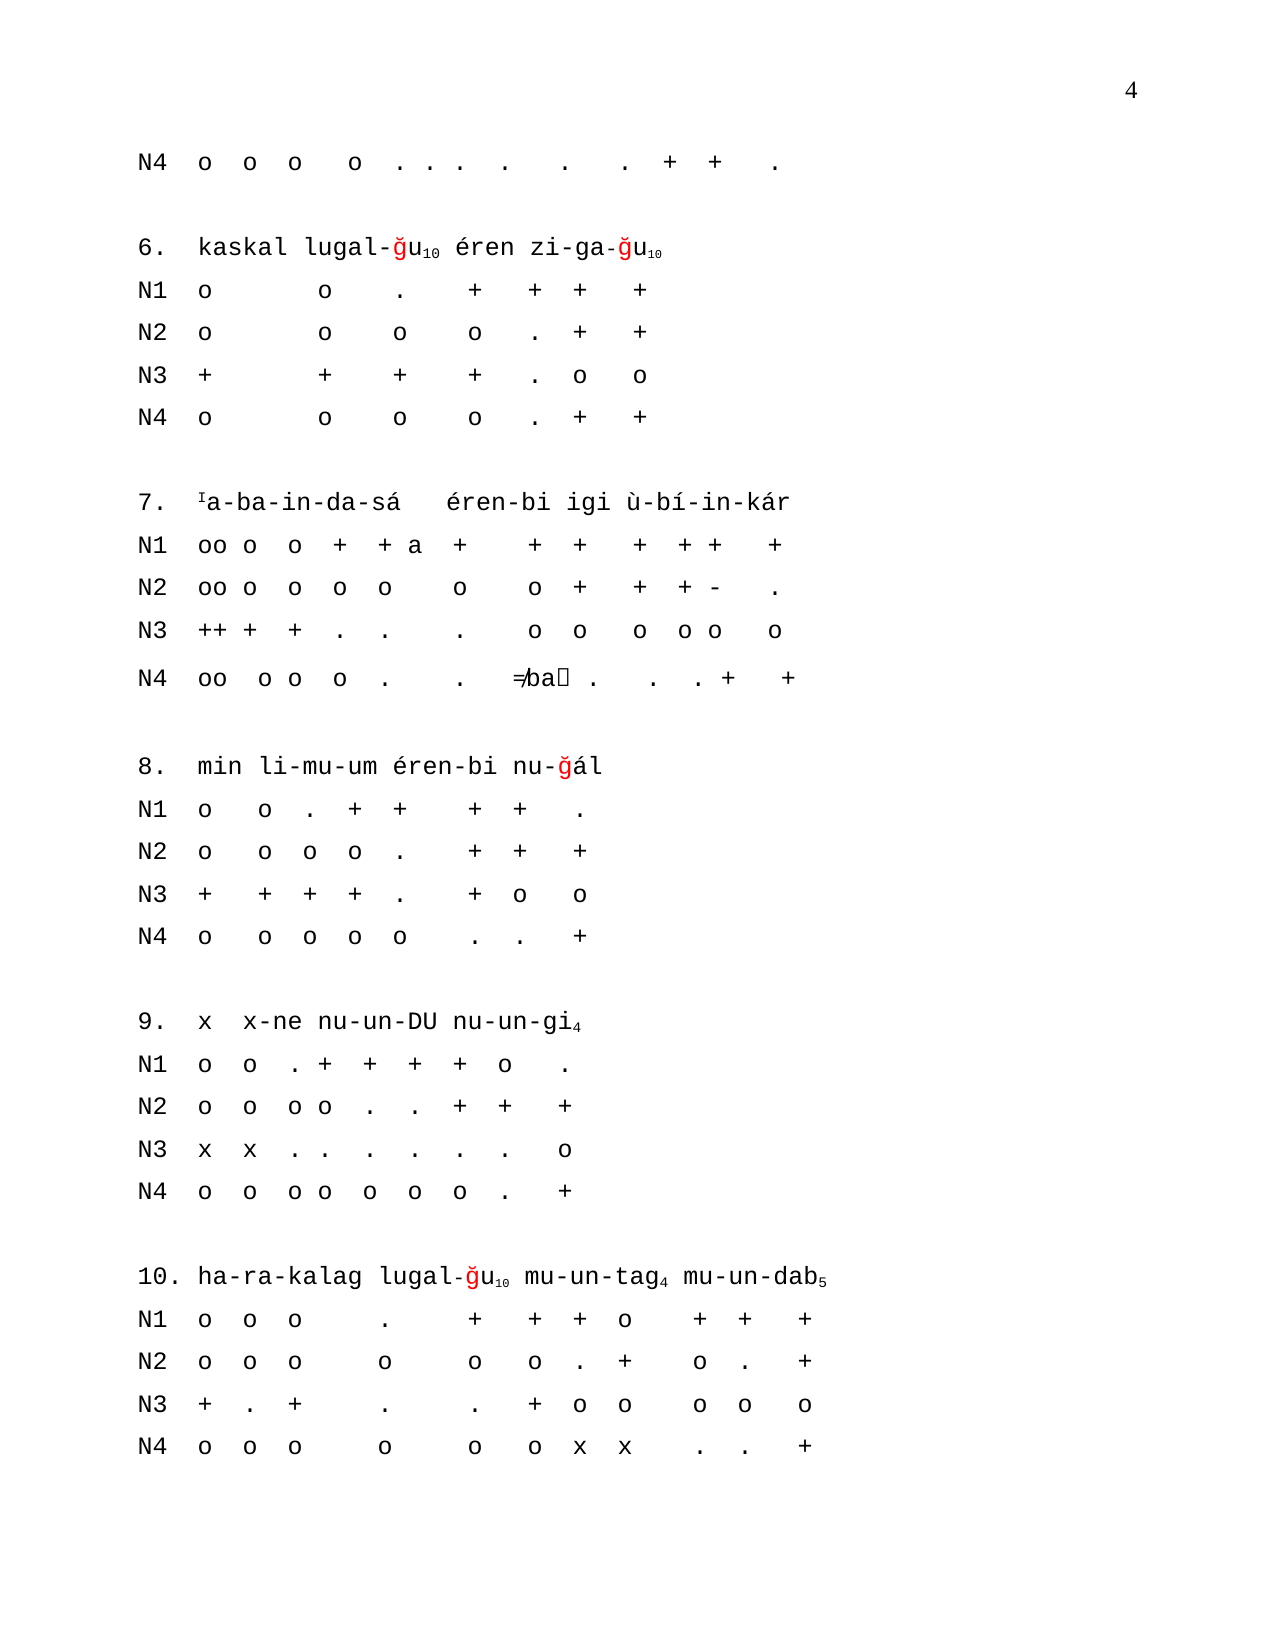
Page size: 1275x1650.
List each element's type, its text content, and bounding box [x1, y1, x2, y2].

text N1 oo o o + + a + + + + + + + [137, 532, 1138, 561]
text 7. Ia-ba-in-da-sá éren-bi igi ù-bí-in-kár [137, 490, 1138, 518]
text N2 o o o o . + + + [137, 839, 1138, 867]
text 10. ha-ra-kalag lugal-ğu10 mu-un-tag4 mu-un-dab5 [137, 1264, 1138, 1292]
text N3 x x . . . . . . o [137, 1136, 1138, 1165]
text N1 o o . + + + + . [137, 796, 1138, 825]
text 6. kaskal lugal-ğu10 éren zi-ga-ğu10 [137, 235, 1138, 263]
text N2 o o o o o o . + o . + [137, 1349, 1138, 1377]
text N4 o o o o o . . + [137, 924, 1138, 952]
text 9. x x-ne nu-un-DU nu-un-gi4 [137, 1009, 1138, 1037]
text N4 o o o o . . . . . . + + . [137, 150, 1138, 178]
text N2 o o o o . . + + + [137, 1094, 1138, 1122]
text N4 o o o o o o x x . . + [137, 1434, 1138, 1462]
text N3 + + + + . o o [137, 362, 1138, 391]
text N3 + . + . . + o o o o o [137, 1391, 1138, 1420]
text N1 o o o . + + + o + + + [137, 1306, 1138, 1335]
text N4 o o o o o o o . + [137, 1179, 1138, 1207]
text N3 ++ + + . . . o o o o o o [137, 617, 1138, 646]
text N1 o o . + + + + o . [137, 1051, 1138, 1080]
text 8. min li-mu-um éren-bi nu-ğál [137, 754, 1138, 782]
text N4 o o o o . + + [137, 405, 1138, 433]
text N1 o o . + + + + [137, 277, 1138, 306]
text N3 + + + + . + o o [137, 881, 1138, 910]
text N2 o o o o . + + [137, 320, 1138, 348]
text N2 oo o o o o o o + + + - . [137, 575, 1138, 603]
text N4 oo o o o . . ≠ba . . . + + [137, 660, 1138, 694]
